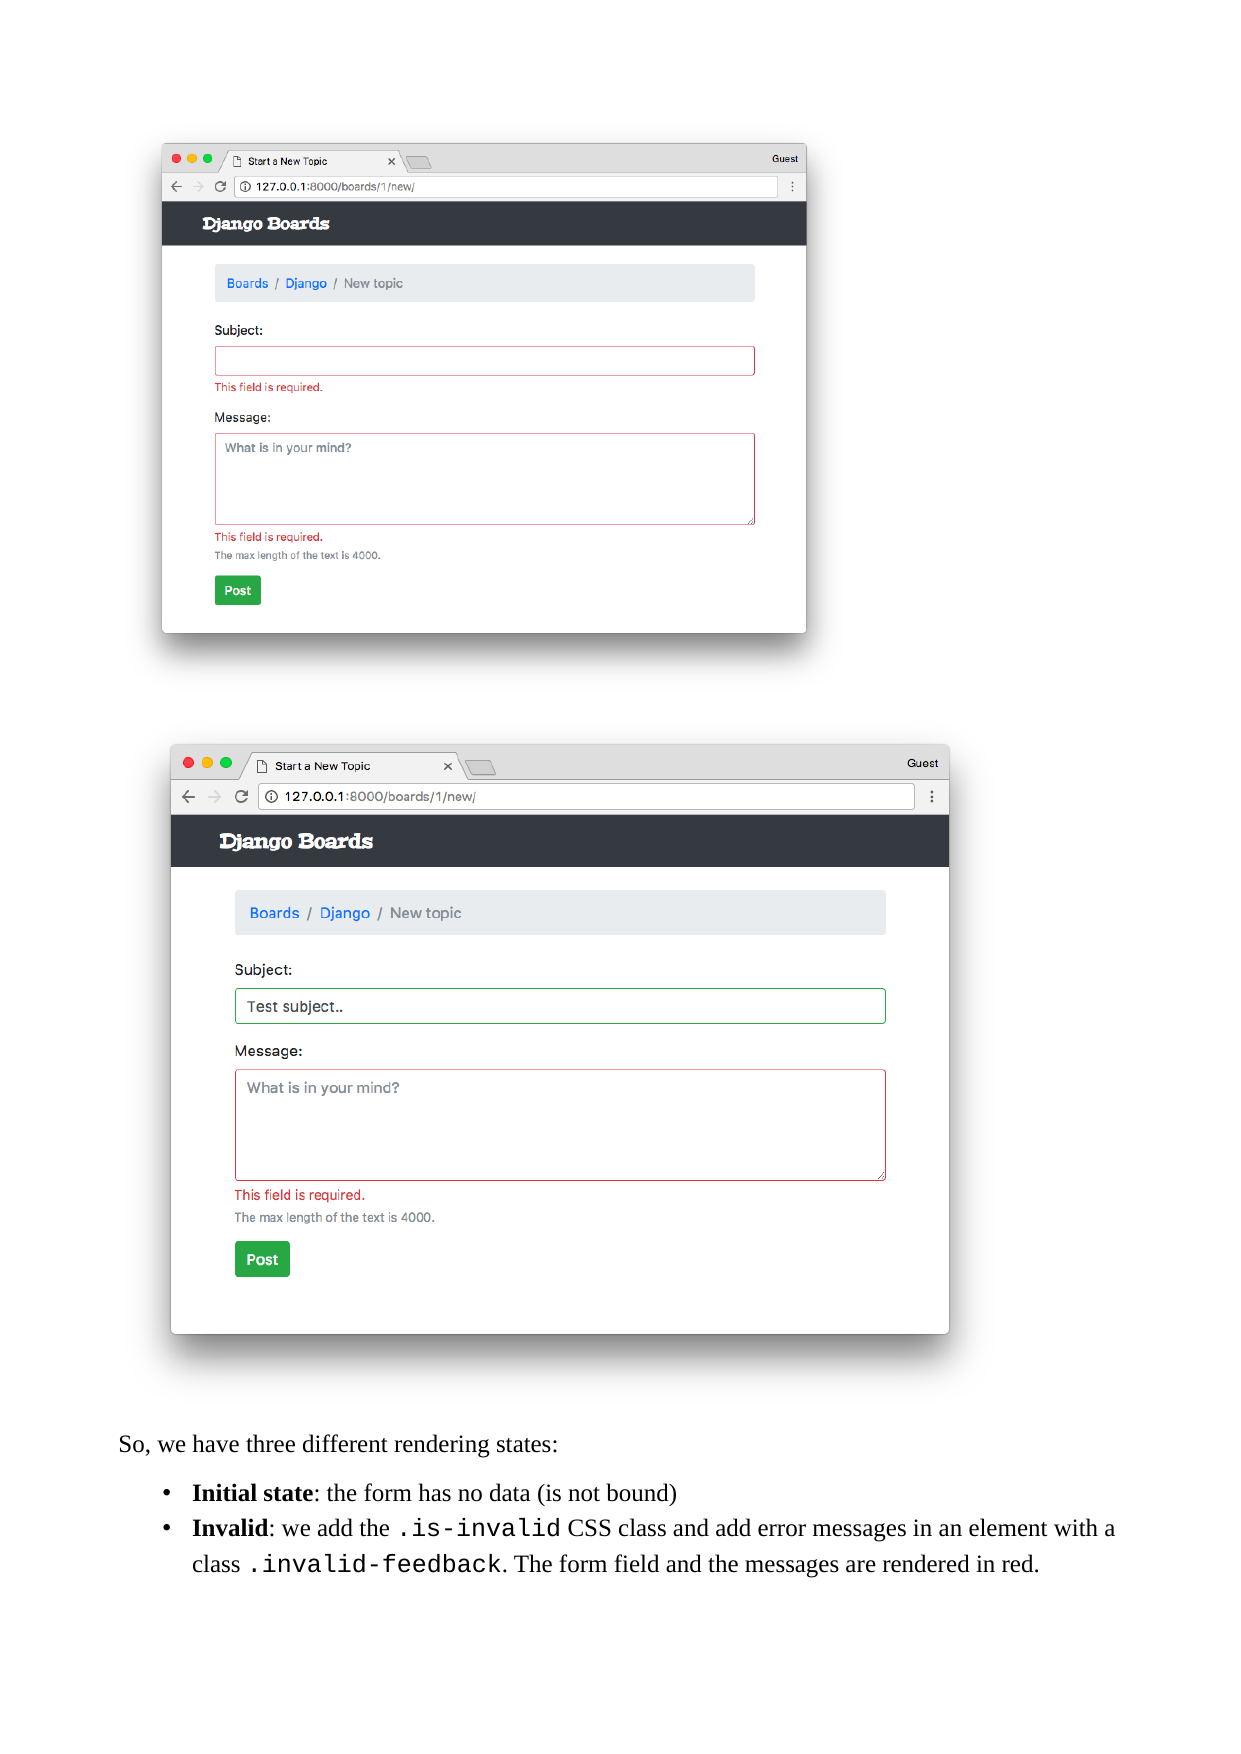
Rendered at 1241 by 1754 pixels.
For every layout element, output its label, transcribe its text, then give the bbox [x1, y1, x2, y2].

list Invalid: we add the .is-invalid CSS class and add error messages in an element with a class .invalid-feedback. The form field and the messages are rendered in red. [162, 1513, 1122, 1580]
text So, we have three different rendering states: [118, 1429, 1122, 1458]
picture [118, 118, 850, 695]
picture [118, 714, 1001, 1409]
list Initial state: the form has no data (is not bound) [162, 1478, 1122, 1507]
